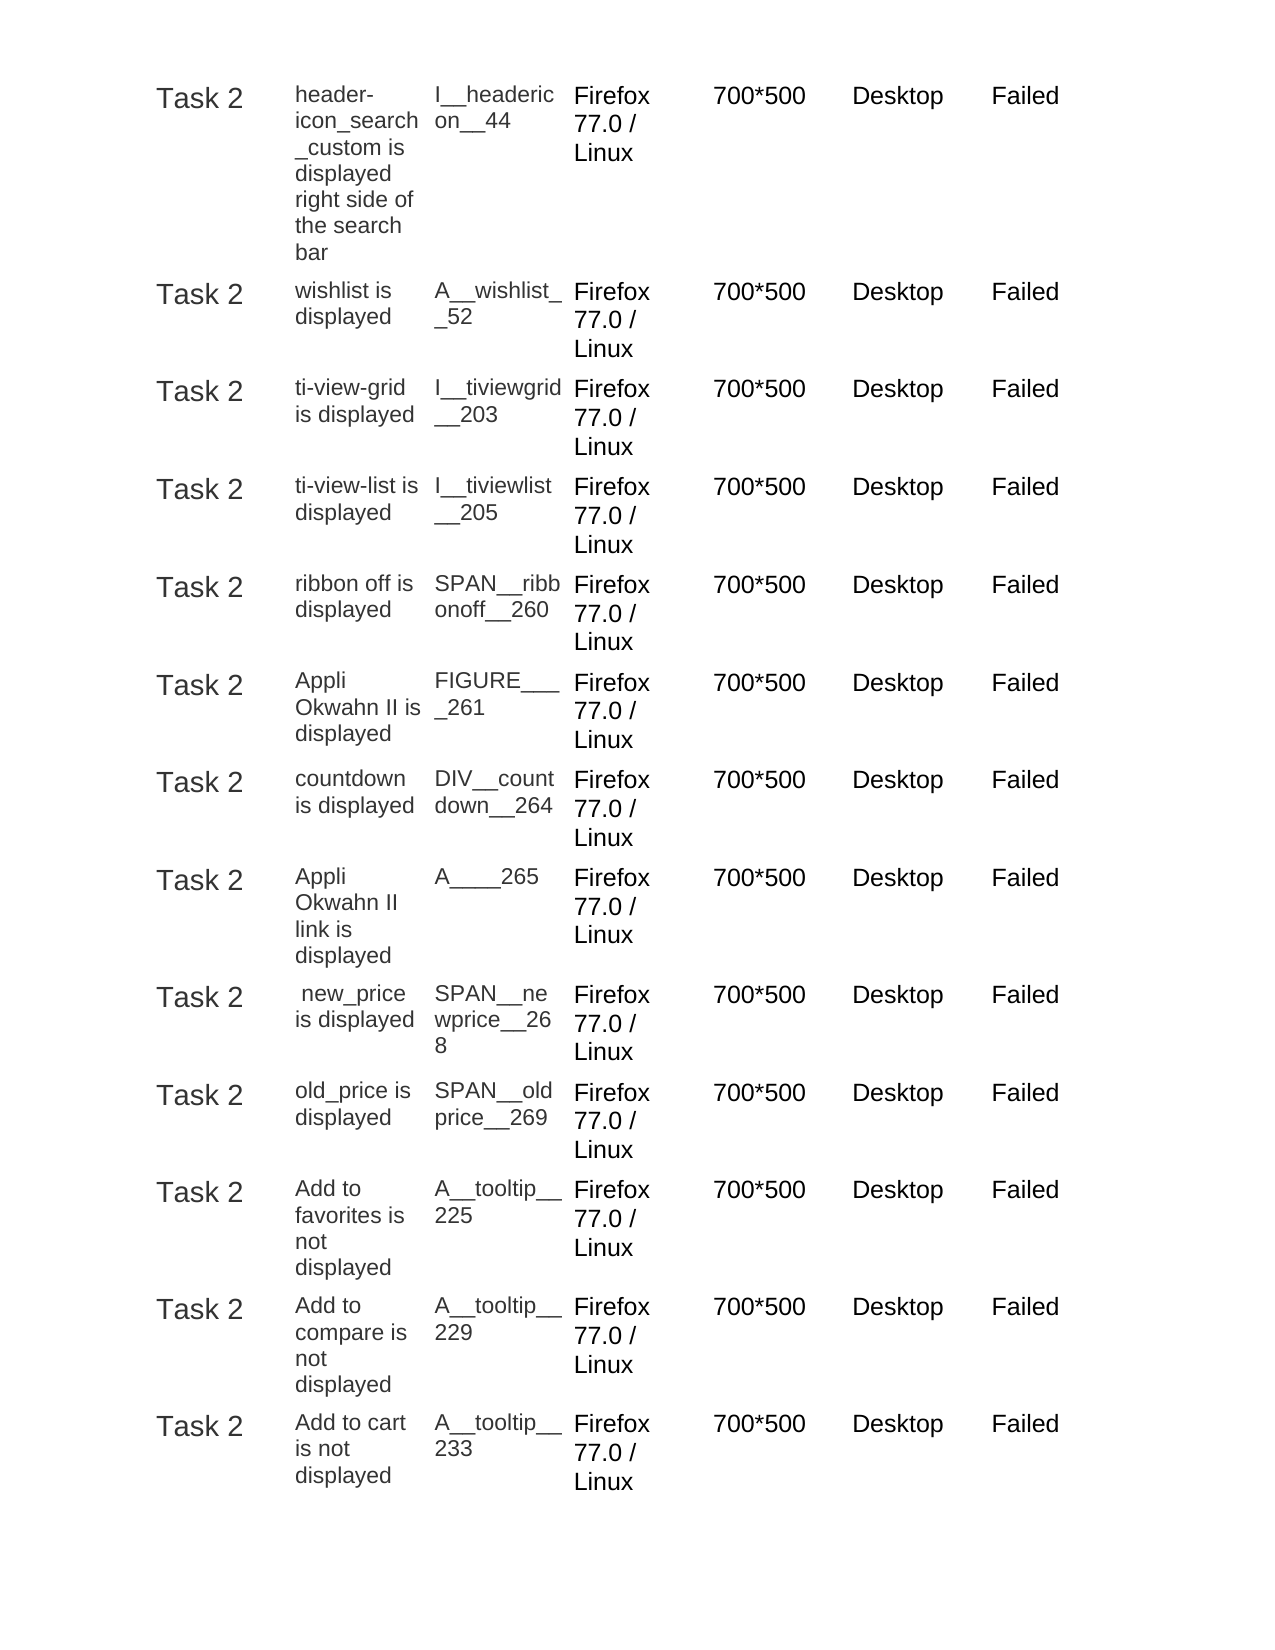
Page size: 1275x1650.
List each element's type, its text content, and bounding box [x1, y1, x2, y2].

table_cell ti-view-grid is displayed [289, 369, 428, 466]
table_cell Desktop [846, 857, 986, 974]
table_cell Failed [986, 1286, 1125, 1403]
table_cell Failed [986, 75, 1125, 271]
table_cell A__tooltip__225 [429, 1170, 568, 1286]
table_cell Desktop [846, 662, 986, 759]
table_cell Task 2 [150, 564, 289, 662]
table_cell Failed [986, 760, 1125, 857]
table_cell header-icon_search_custom is displayed right side of the search bar [289, 75, 428, 271]
table_cell Failed [986, 271, 1125, 369]
table_cell Firefox 77.0 / Linux [568, 1170, 707, 1286]
table_cell Firefox 77.0 / Linux [568, 662, 707, 759]
table_cell A__tooltip__233 [429, 1403, 568, 1501]
table_cell 700*500 [707, 1170, 846, 1286]
table_cell Failed [986, 857, 1125, 974]
table_cell [846, 1501, 986, 1546]
table_cell 700*500 [707, 1072, 846, 1169]
table_cell Task 2 [150, 466, 289, 564]
table_cell 700*500 [707, 974, 846, 1072]
table_cell Task 2 [150, 974, 289, 1072]
table_cell Desktop [846, 1403, 986, 1501]
table_cell Failed [986, 369, 1125, 466]
table_cell Failed [986, 974, 1125, 1072]
table_cell [707, 1501, 846, 1546]
table_cell Task 2 [150, 1170, 289, 1286]
table_cell Desktop [846, 1072, 986, 1169]
table_cell Desktop [846, 271, 986, 369]
table_cell Firefox 77.0 / Linux [568, 760, 707, 857]
table_cell Appli Okwahn II link is displayed [289, 857, 428, 974]
table_cell I__tiviewlist__205 [429, 466, 568, 564]
table_cell FIGURE____261 [429, 662, 568, 759]
table_cell Failed [986, 1170, 1125, 1286]
table_cell Desktop [846, 1286, 986, 1403]
table_cell 700*500 [707, 466, 846, 564]
table_cell Task 2 [150, 271, 289, 369]
table_cell 700*500 [707, 1403, 846, 1501]
table_cell Firefox 77.0 / Linux [568, 1403, 707, 1501]
table_cell Firefox 77.0 / Linux [568, 75, 707, 271]
table_cell Firefox 77.0 / Linux [568, 1286, 707, 1403]
table_cell new_price is displayed [289, 974, 428, 1072]
table_cell 700*500 [707, 369, 846, 466]
table_cell 700*500 [707, 1286, 846, 1403]
table_cell 700*500 [707, 75, 846, 271]
table_cell DIV__countdown__264 [429, 760, 568, 857]
table_cell Desktop [846, 466, 986, 564]
table_cell Task 2 [150, 857, 289, 974]
table_cell Failed [986, 564, 1125, 662]
table_cell [150, 1501, 289, 1546]
table_cell wishlist is displayed [289, 271, 428, 369]
table_cell SPAN__oldprice__269 [429, 1072, 568, 1169]
table_cell Failed [986, 662, 1125, 759]
table_cell ribbon off is displayed [289, 564, 428, 662]
table_cell [568, 1501, 707, 1546]
table_cell countdown is displayed [289, 760, 428, 857]
table_cell Firefox 77.0 / Linux [568, 564, 707, 662]
table_cell Failed [986, 466, 1125, 564]
table_cell Desktop [846, 760, 986, 857]
table_cell Failed [986, 1403, 1125, 1501]
table_cell Firefox 77.0 / Linux [568, 369, 707, 466]
table_cell A____265 [429, 857, 568, 974]
table_cell [429, 1501, 568, 1546]
table_cell old_price is displayed [289, 1072, 428, 1169]
table_cell SPAN__ribbonoff__260 [429, 564, 568, 662]
table_cell Task 2 [150, 662, 289, 759]
table_cell 700*500 [707, 857, 846, 974]
table_cell Desktop [846, 1170, 986, 1286]
table_cell Task 2 [150, 75, 289, 271]
table_cell Failed [986, 1072, 1125, 1169]
table_cell Task 2 [150, 369, 289, 466]
table_cell Appli Okwahn II is displayed [289, 662, 428, 759]
table_cell ti-view-list is displayed [289, 466, 428, 564]
table_cell Task 2 [150, 1403, 289, 1501]
table_cell [986, 1501, 1125, 1546]
table_cell Desktop [846, 564, 986, 662]
table_cell Task 2 [150, 760, 289, 857]
table_cell Add to compare is not displayed [289, 1286, 428, 1403]
table_cell 700*500 [707, 662, 846, 759]
table_cell Desktop [846, 974, 986, 1072]
table_cell I__tiviewgrid__203 [429, 369, 568, 466]
table_cell A__tooltip__229 [429, 1286, 568, 1403]
table_cell Firefox 77.0 / Linux [568, 466, 707, 564]
table_cell Desktop [846, 75, 986, 271]
table_cell Add to favorites is not displayed [289, 1170, 428, 1286]
table_cell I__headericon__44 [429, 75, 568, 271]
table_cell Task 2 [150, 1286, 289, 1403]
table_cell Task 2 [150, 1072, 289, 1169]
table_cell [289, 1501, 428, 1546]
table_cell 700*500 [707, 271, 846, 369]
table_cell SPAN__newprice__268 [429, 974, 568, 1072]
table_cell Firefox 77.0 / Linux [568, 271, 707, 369]
table_cell 700*500 [707, 760, 846, 857]
table_cell Firefox 77.0 / Linux [568, 974, 707, 1072]
table_cell Desktop [846, 369, 986, 466]
table_cell Firefox 77.0 / Linux [568, 1072, 707, 1169]
table_cell Firefox 77.0 / Linux [568, 857, 707, 974]
table_cell Add to cart is not displayed [289, 1403, 428, 1501]
table_cell A__wishlist__52 [429, 271, 568, 369]
table_cell 700*500 [707, 564, 846, 662]
